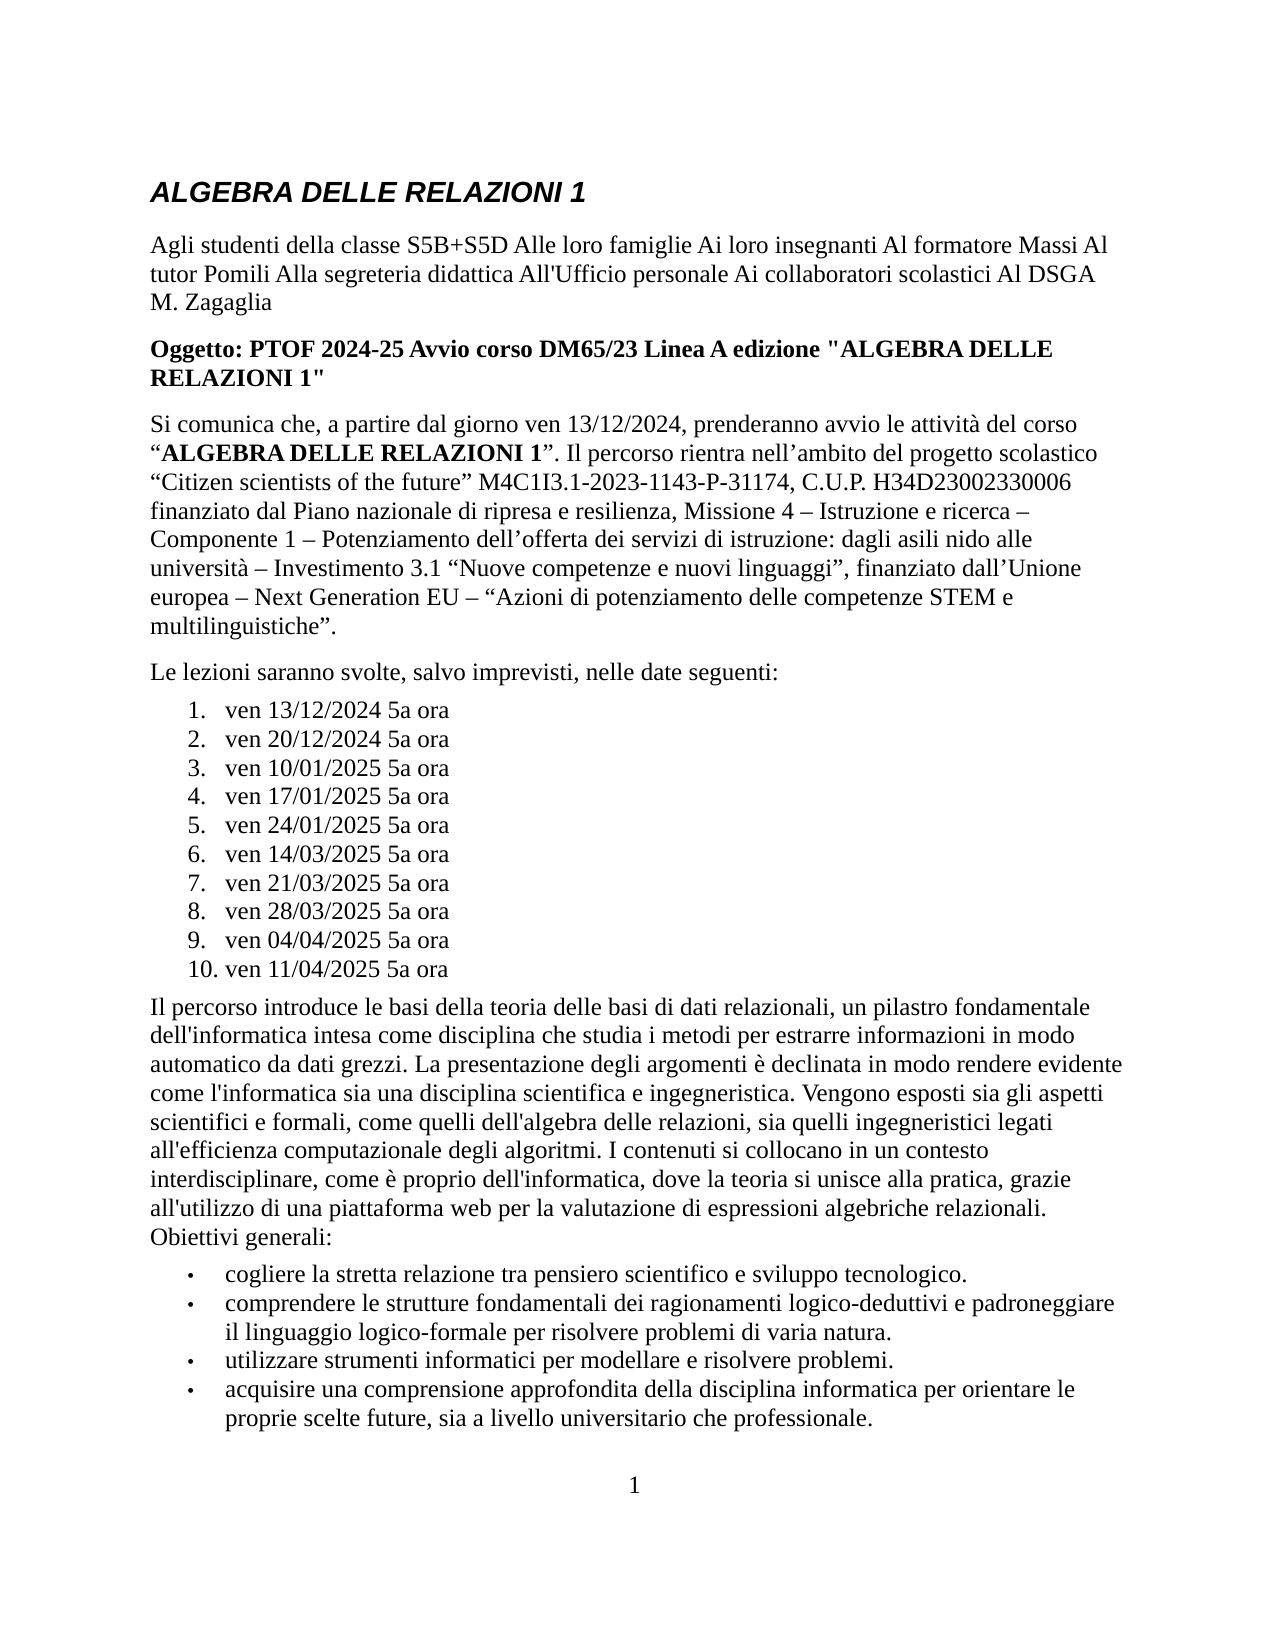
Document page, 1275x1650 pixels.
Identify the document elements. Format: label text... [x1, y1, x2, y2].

list ven 11/04/2025 5a ora [187, 954, 1125, 983]
text Si comunica che, a partire dal giorno ven 13/12/2024, prenderanno avvio le attività del corso “ALGEBRA DELLE RELAZIONI 1”. Il percorso rientra nell’ambito del progetto scolastico “Citizen scientists of the future” M4C1I3.1-2023-1143-P-31174, C.U.P. H34D23002330006 finanziato dal Piano nazionale di ripresa e resilienza, Missione 4 – Istruzione e ricerca – Componente 1 – Potenziamento dell’offerta dei servizi di istruzione: dagli asili nido alle università – Investimento 3.1 “Nuove competenze e nuovi linguaggi”, finanziato dall’Unione europea – Next Generation EU – “Azioni di potenziamento delle competenze STEM e multilinguistiche”. [150, 409, 1125, 639]
subtitle ALGEBRA DELLE RELAZIONI 1 [150, 175, 1125, 208]
text Agli studenti della classe S5B+S5D Alle loro famiglie Ai loro insegnanti Al formatore Massi Al tutor Pomili Alla segreteria didattica All'Ufficio personale Ai collaboratori scolastici Al DSGA M. Zagaglia [150, 230, 1125, 316]
list ven 24/01/2025 5a ora [187, 810, 1125, 839]
list ven 14/03/2025 5a ora [187, 839, 1125, 868]
list ven 28/03/2025 5a ora [187, 896, 1125, 925]
list ven 10/01/2025 5a ora [187, 753, 1125, 781]
text Oggetto: PTOF 2024-25 Avvio corso DM65/23 Linea A edizione "ALGEBRA DELLE RELAZIONI 1" [150, 334, 1125, 392]
list ven 04/04/2025 5a ora [187, 925, 1125, 954]
list ven 17/01/2025 5a ora [187, 781, 1125, 810]
list cogliere la stretta relazione tra pensiero scientifico e sviluppo tecnologico. [187, 1259, 1125, 1288]
list acquisire una comprensione approfondita della disciplina informatica per orientare le proprie scelte future, sia a livello universitario che professionale. [187, 1374, 1125, 1432]
list utilizzare strumenti informatici per modellare e risolvere problemi. [187, 1346, 1125, 1374]
text Le lezioni saranno svolte, salvo imprevisti, nelle date seguenti: [150, 657, 1125, 686]
text Il percorso introduce le basi della teoria delle basi di dati relazionali, un pilastro fondamentale dell'informatica intesa come disciplina che studia i metodi per estrarre informazioni in modo automatico da dati grezzi. La presentazione degli argomenti è declinata in modo rendere evidente come l'informatica sia una disciplina scientifica e ingegneristica. Vengono esposti sia gli aspetti scientifici e formali, come quelli dell'algebra delle relazioni, sia quelli ingegneristici legati all'efficienza computazionale degli algoritmi. I contenuti si collocano in un contesto interdisciplinare, come è proprio dell'informatica, dove la teoria si unisce alla pratica, grazie all'utilizzo di una piattaforma web per la valutazione di espressioni algebriche relazionali. Obiettivi generali: [150, 992, 1125, 1250]
list ven 20/12/2024 5a ora [187, 724, 1125, 753]
list ven 21/03/2025 5a ora [187, 868, 1125, 896]
list ven 13/12/2024 5a ora [187, 695, 1125, 724]
list comprendere le strutture fondamentali dei ragionamenti logico-deduttivi e padroneggiare il linguaggio logico-formale per risolvere problemi di varia natura. [187, 1288, 1125, 1346]
